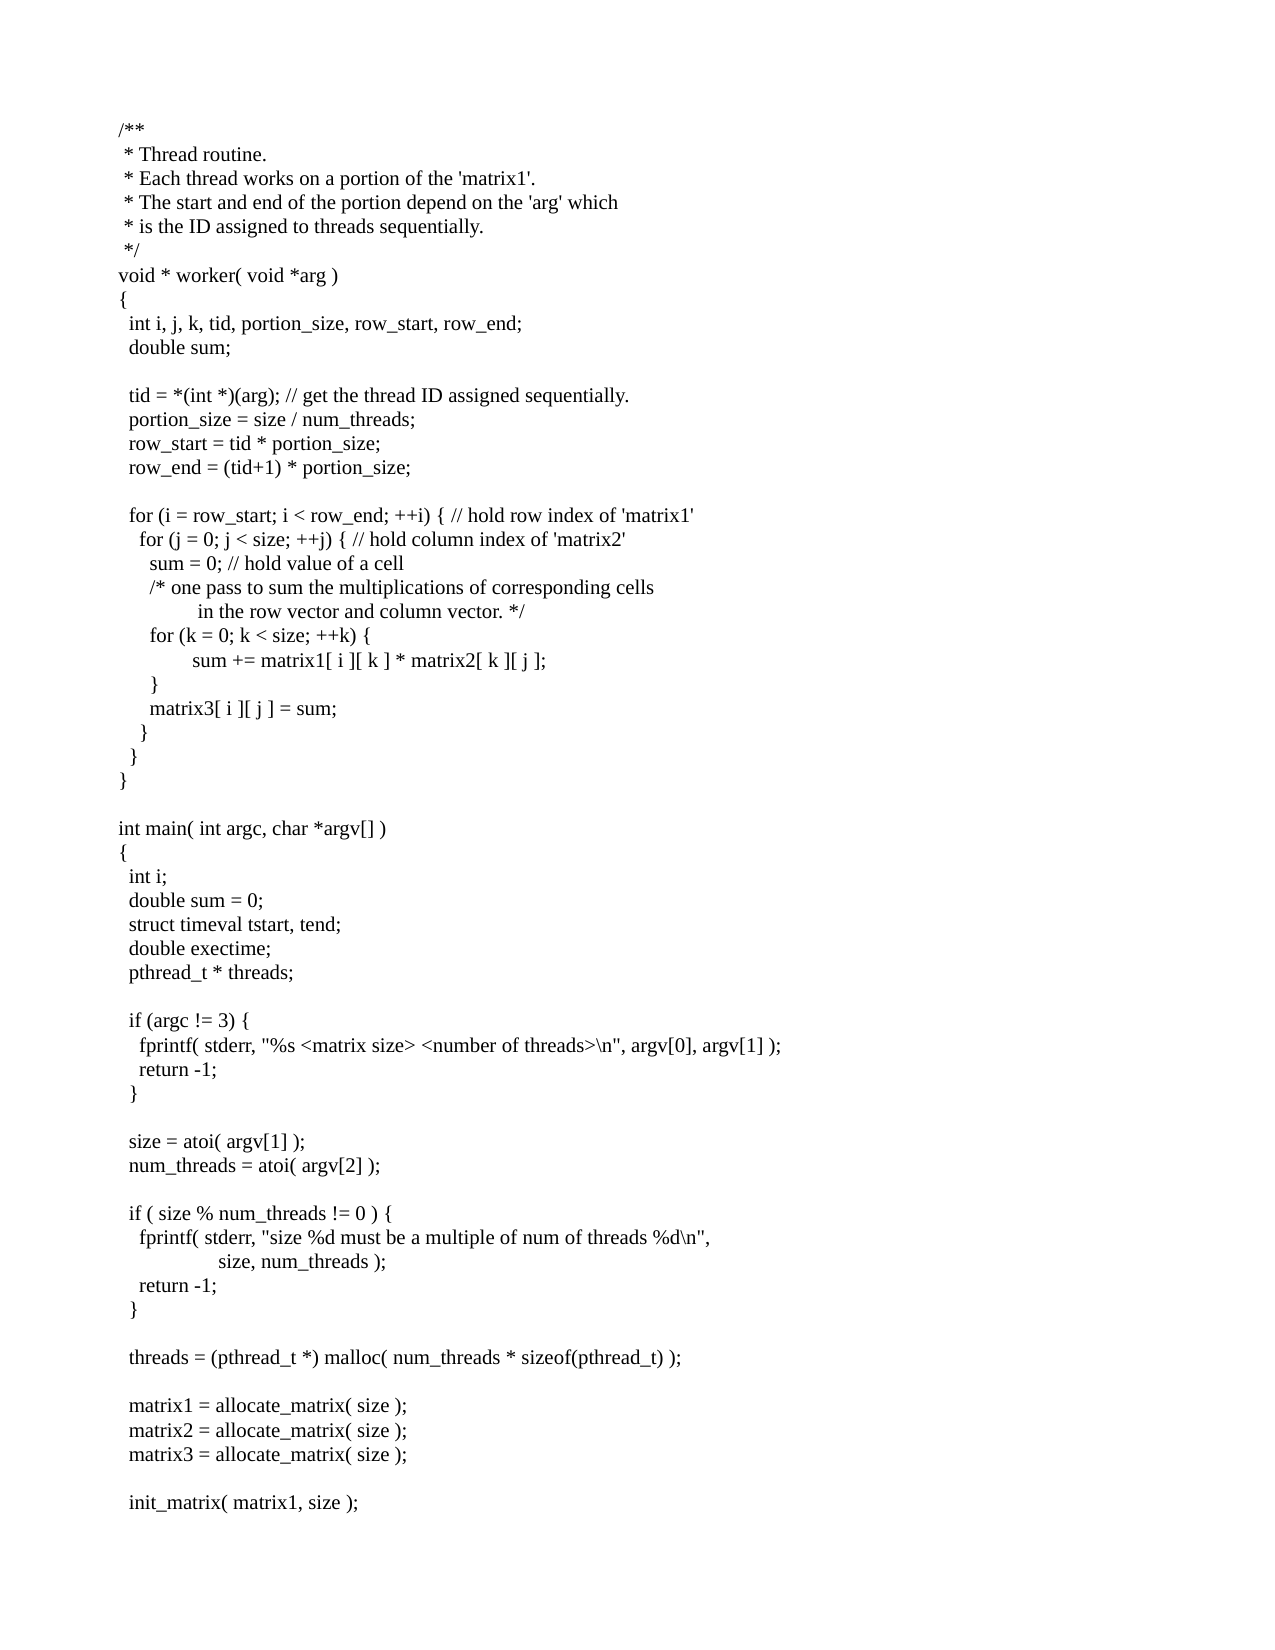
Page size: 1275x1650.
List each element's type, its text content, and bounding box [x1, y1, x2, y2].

text for (j = 0; j < size; ++j) { // hold column index of 'matrix2' [118, 527, 1157, 551]
text in the row vector and column vector. */ [118, 599, 1157, 623]
text int i; [118, 864, 1157, 888]
text } [118, 744, 1157, 768]
text row_start = tid * portion_size; [118, 431, 1157, 455]
text threads = (pthread_t *) malloc( num_threads * sizeof(pthread_t) ); [118, 1345, 1157, 1369]
text } [118, 1081, 1157, 1105]
text tid = *(int *)(arg); // get the thread ID assigned sequentially. [118, 383, 1157, 407]
text fprintf( stderr, "%s <matrix size> <number of threads>\n", argv[0], argv[1] ); [118, 1032, 1157, 1057]
text double sum; [118, 335, 1157, 359]
text if ( size % num_threads != 0 ) { [118, 1201, 1157, 1225]
text void * worker( void *arg ) [118, 262, 1157, 287]
text if (argc != 3) { [118, 1008, 1157, 1032]
text double exectime; [118, 936, 1157, 960]
text init_matrix( matrix1, size ); [118, 1490, 1157, 1514]
text row_end = (tid+1) * portion_size; [118, 455, 1157, 479]
text fprintf( stderr, "size %d must be a multiple of num of threads %d\n", [118, 1225, 1157, 1249]
text * is the ID assigned to threads sequentially. [118, 214, 1157, 238]
text pthread_t * threads; [118, 960, 1157, 984]
text int main( int argc, char *argv[] ) [118, 816, 1157, 840]
text sum = 0; // hold value of a cell [118, 551, 1157, 575]
text } [118, 720, 1157, 744]
text { [118, 287, 1157, 311]
text portion_size = size / num_threads; [118, 407, 1157, 431]
text { [118, 840, 1157, 864]
text for (k = 0; k < size; ++k) { [118, 623, 1157, 647]
text * The start and end of the portion depend on the 'arg' which [118, 190, 1157, 214]
text /* one pass to sum the multiplications of corresponding cells [118, 575, 1157, 599]
text double sum = 0; [118, 888, 1157, 912]
text struct timeval tstart, tend; [118, 912, 1157, 936]
text /** [118, 118, 1157, 142]
text * Thread routine. [118, 142, 1157, 166]
text int i, j, k, tid, portion_size, row_start, row_end; [118, 311, 1157, 335]
text return -1; [118, 1273, 1157, 1297]
text matrix2 = allocate_matrix( size ); [118, 1417, 1157, 1442]
text num_threads = atoi( argv[2] ); [118, 1153, 1157, 1177]
text } [118, 672, 1157, 696]
text size = atoi( argv[1] ); [118, 1129, 1157, 1153]
text */ [118, 238, 1157, 262]
text matrix1 = allocate_matrix( size ); [118, 1393, 1157, 1417]
text sum += matrix1[ i ][ k ] * matrix2[ k ][ j ]; [118, 647, 1157, 672]
text for (i = row_start; i < row_end; ++i) { // hold row index of 'matrix1' [118, 503, 1157, 527]
text * Each thread works on a portion of the 'matrix1'. [118, 166, 1157, 190]
text matrix3 = allocate_matrix( size ); [118, 1442, 1157, 1466]
text size, num_threads ); [118, 1249, 1157, 1273]
text return -1; [118, 1057, 1157, 1081]
text } [118, 768, 1157, 792]
text } [118, 1297, 1157, 1321]
text matrix3[ i ][ j ] = sum; [118, 696, 1157, 720]
